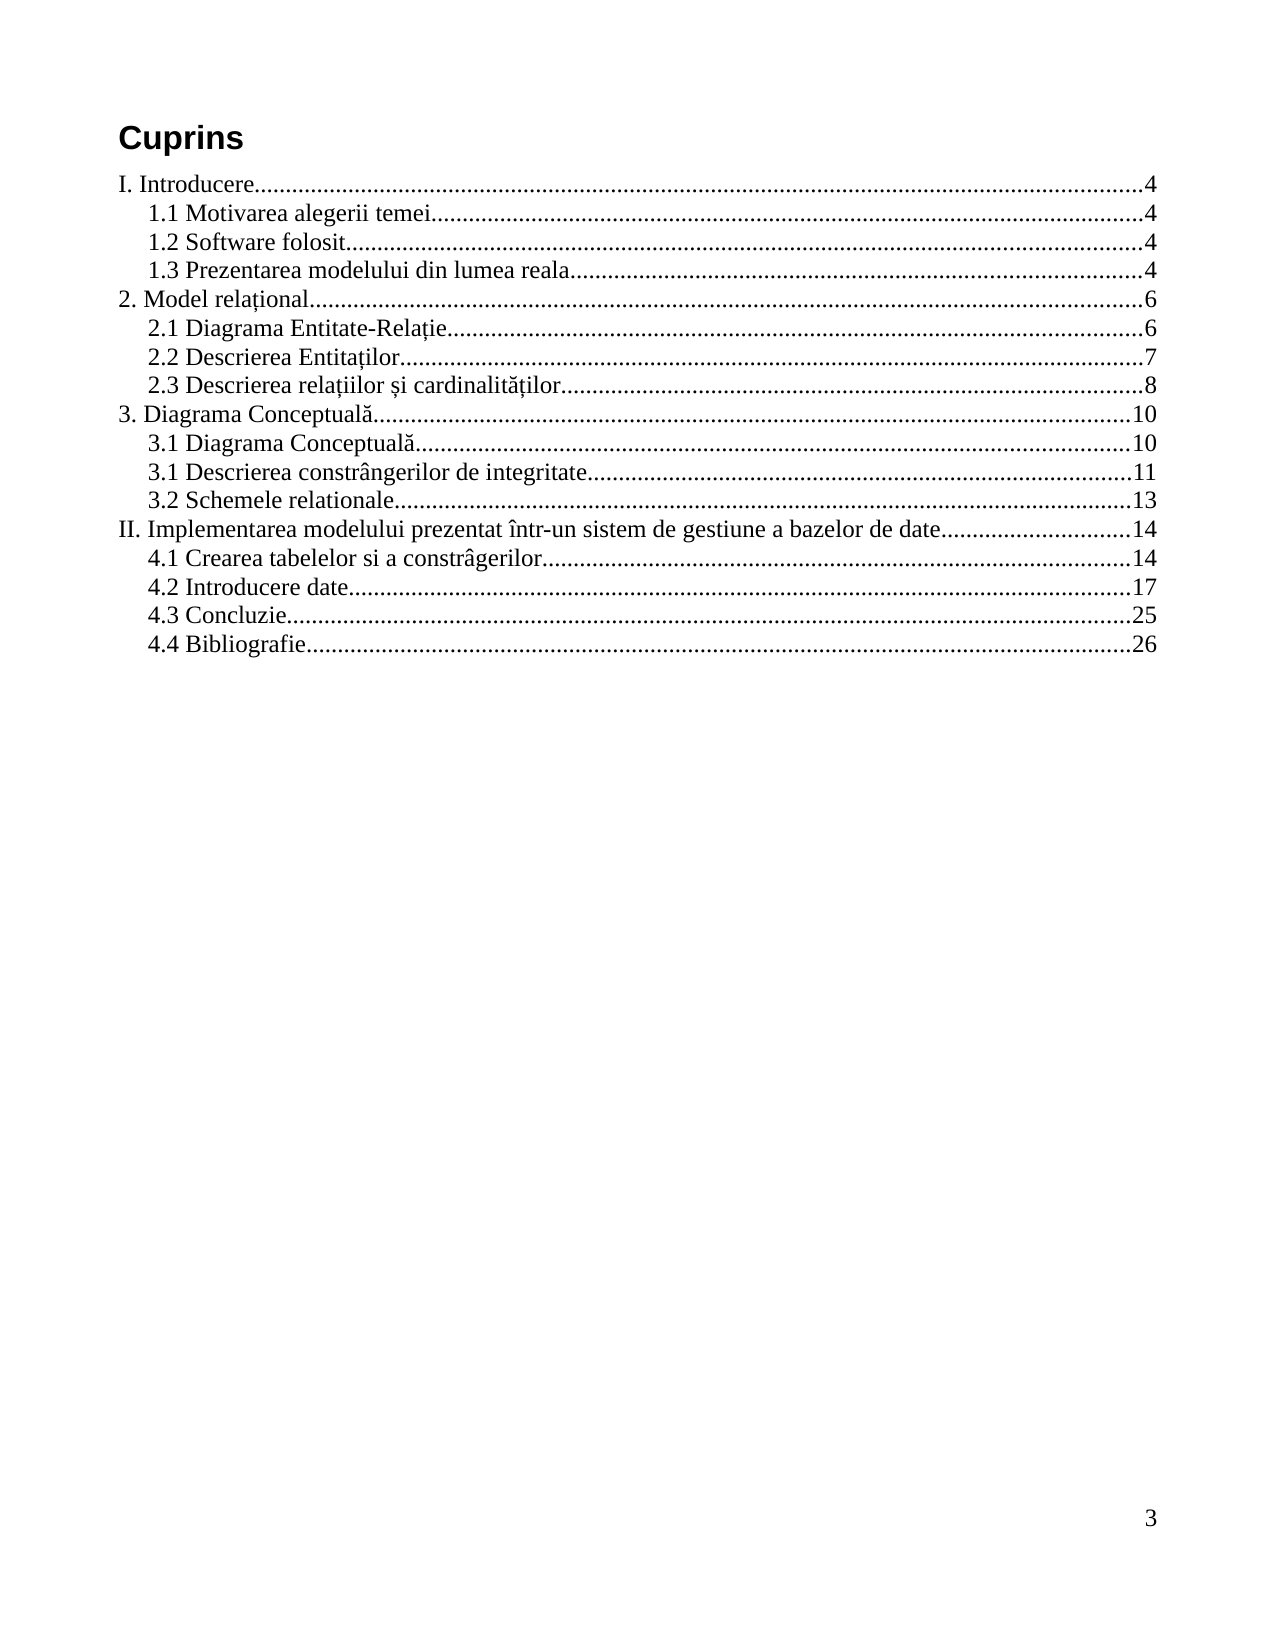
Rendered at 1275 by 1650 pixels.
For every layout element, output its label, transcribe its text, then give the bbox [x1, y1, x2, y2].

text 4.1 Crearea tabelelor si a constrâgerilor 14 [148, 543, 1157, 572]
text 2.1 Diagrama Entitate-Relație 6 [148, 313, 1157, 342]
text II. Implementarea modelului prezentat într-un sistem de gestiune a bazelor de date 14 [118, 514, 1157, 543]
text 1.3 Prezentarea modelului din lumea reala 4 [148, 255, 1157, 284]
text 3.2 Schemele relationale 13 [148, 485, 1157, 514]
text 3.1 Descrierea constrângerilor de integritate 11 [148, 457, 1157, 485]
text 4.4 Bibliografie 26 [148, 629, 1157, 658]
text 2.3 Descrierea relațiilor și cardinalităților 8 [148, 370, 1157, 399]
text 3.1 Diagrama Conceptuală 10 [148, 428, 1157, 457]
subtitle Cuprins [118, 118, 1157, 157]
text I. Introducere 4 [118, 169, 1157, 198]
text 3. Diagrama Conceptuală 10 [118, 399, 1157, 428]
text 4.3 Concluzie 25 [148, 600, 1157, 629]
text 2. Model relațional 6 [118, 284, 1157, 313]
text 2.2 Descrierea Entitaților 7 [148, 342, 1157, 370]
text 1.1 Motivarea alegerii temei 4 [148, 198, 1157, 227]
text 4.2 Introducere date. 17 [148, 572, 1157, 600]
text 1.2 Software folosit 4 [148, 227, 1157, 255]
